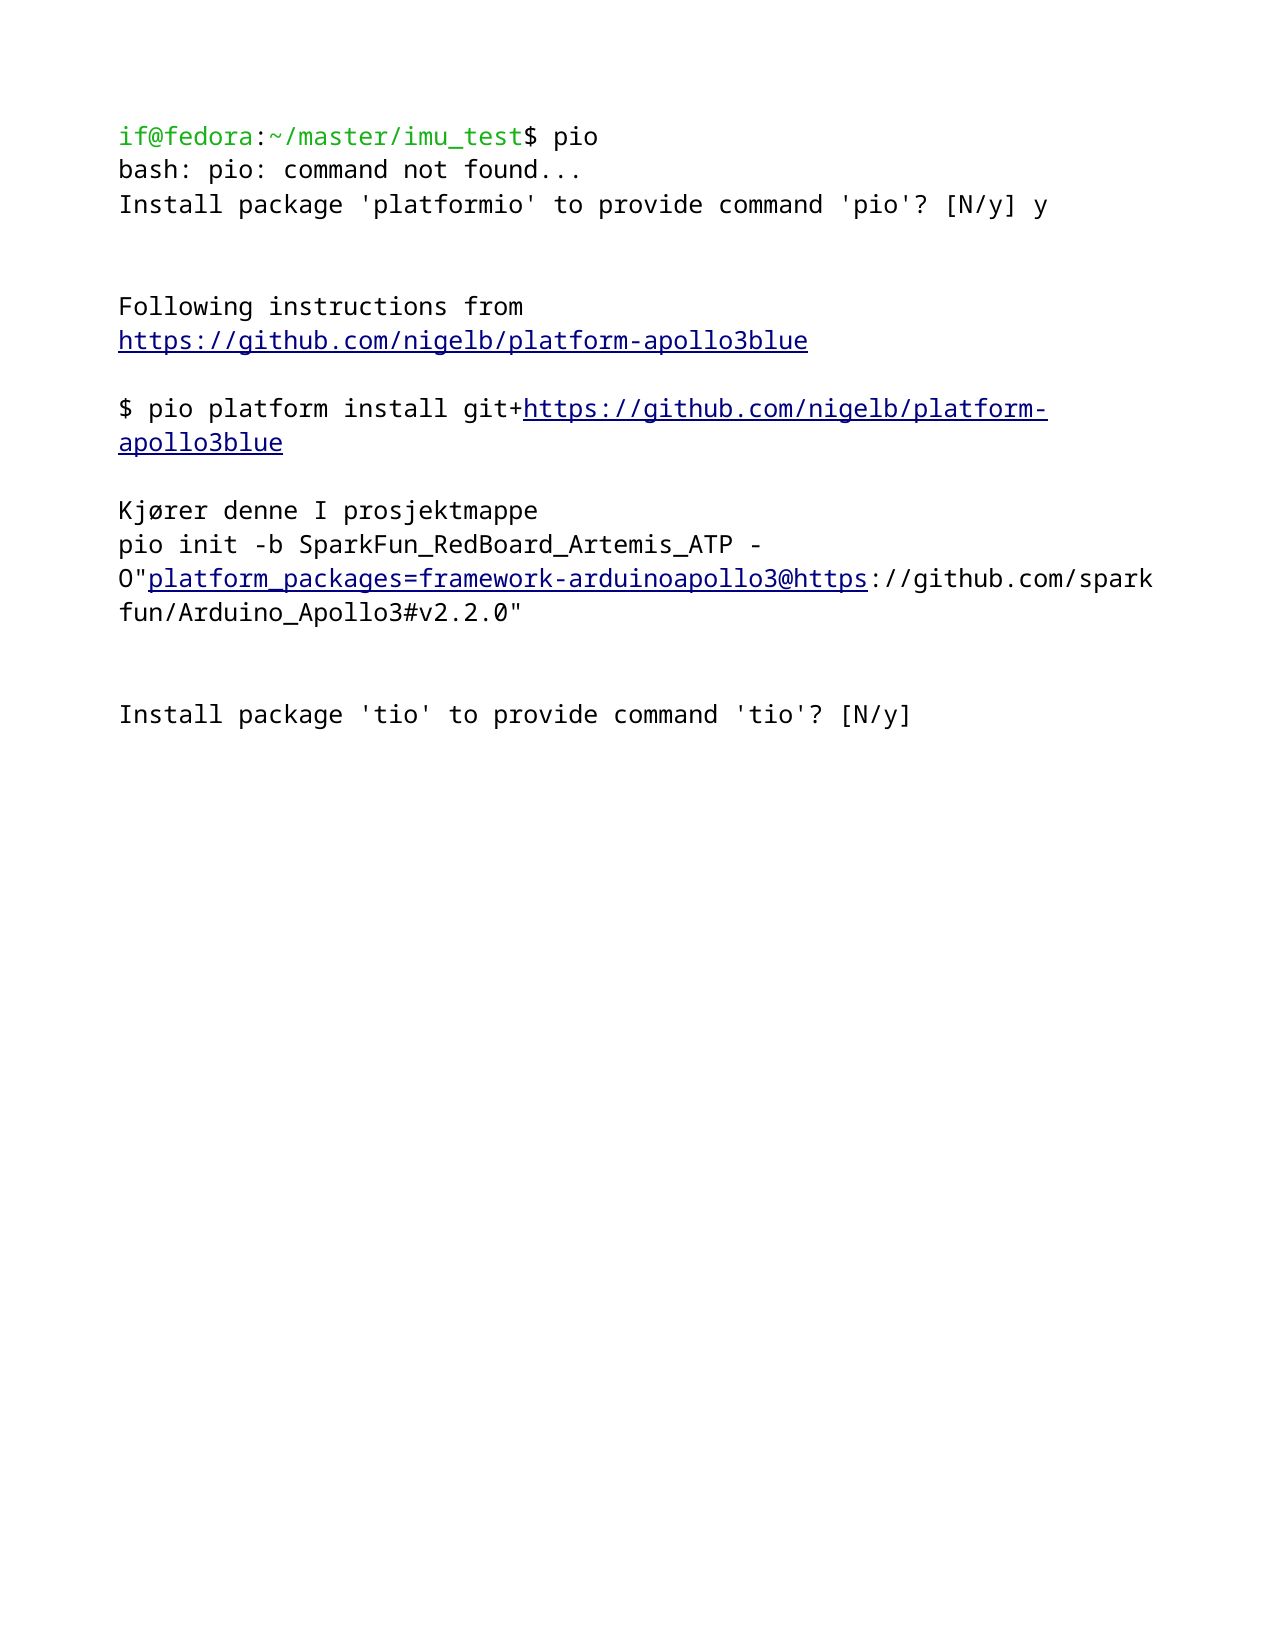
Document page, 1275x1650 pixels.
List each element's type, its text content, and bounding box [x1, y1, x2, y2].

text $ pio platform install git+https://github.com/nigelb/platform-apollo3blue [118, 357, 1157, 459]
text Kjører denne I prosjektmappe pio init -b SparkFun_RedBoard_Artemis_ATP -O"platform_packages=framework-arduinoapollo3@https://github.com/sparkfun/Arduino_Apollo3#v2.2.0" [118, 493, 1157, 629]
text if@fedora:~/master/imu_test$ pio bash: pio: command not found... Install package 'platformio' to provide command 'pio'? [N/y] y [118, 118, 1157, 220]
text https://github.com/nigelb/platform-apollo3blue [118, 322, 1157, 357]
text Install package 'tio' to provide command 'tio'? [N/y] [118, 697, 1157, 799]
text Following instructions from [118, 288, 1157, 322]
